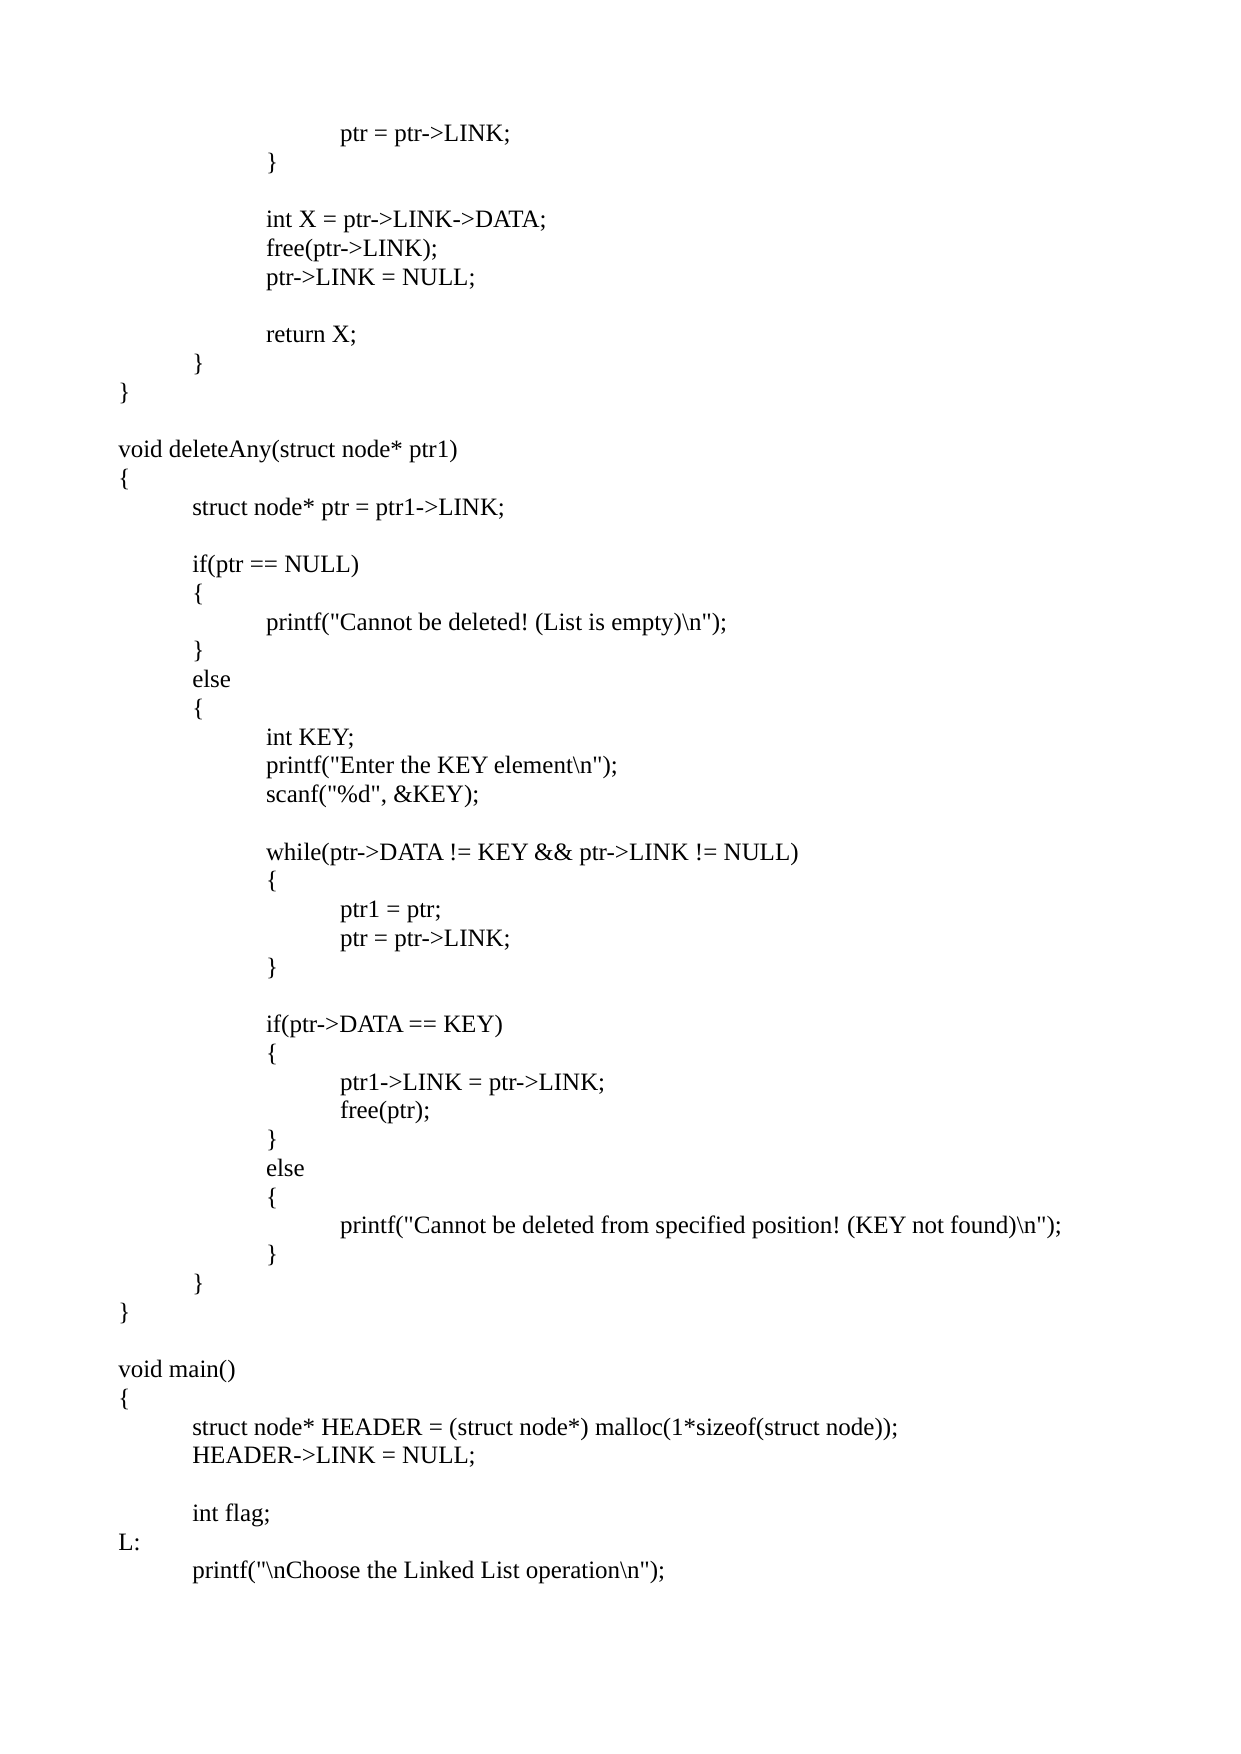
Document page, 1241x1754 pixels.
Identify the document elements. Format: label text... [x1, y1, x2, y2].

text { [118, 578, 1122, 607]
text else [118, 1153, 1122, 1182]
text L: [118, 1527, 1122, 1556]
text return X; [118, 319, 1122, 348]
text { [118, 463, 1122, 492]
text } [118, 1124, 1122, 1153]
text } [118, 147, 1122, 176]
text free(ptr); [118, 1096, 1122, 1124]
text ptr1 = ptr; [118, 894, 1122, 923]
text scanf("%d", &KEY); [118, 779, 1122, 808]
text ptr1->LINK = ptr->LINK; [118, 1067, 1122, 1096]
text { [118, 693, 1122, 722]
text void deleteAny(struct node* ptr1) [118, 434, 1122, 463]
text int KEY; [118, 722, 1122, 751]
text printf("Cannot be deleted from specified position! (KEY not found)\n"); [118, 1211, 1122, 1239]
text struct node* HEADER = (struct node*) malloc(1*sizeof(struct node)); [118, 1412, 1122, 1441]
text void main() [118, 1354, 1122, 1383]
text printf("Cannot be deleted! (List is empty)\n"); [118, 607, 1122, 636]
text } [118, 377, 1122, 406]
text } [118, 1297, 1122, 1326]
text } [118, 348, 1122, 377]
text int flag; [118, 1498, 1122, 1527]
text free(ptr->LINK); [118, 233, 1122, 262]
text { [118, 1383, 1122, 1412]
text { [118, 1038, 1122, 1067]
text { [118, 866, 1122, 894]
text ptr->LINK = NULL; [118, 262, 1122, 291]
text { [118, 1182, 1122, 1211]
text else [118, 664, 1122, 693]
text } [118, 1268, 1122, 1297]
text printf("\nChoose the Linked List operation\n"); [118, 1556, 1122, 1584]
text } [118, 952, 1122, 981]
text HEADER->LINK = NULL; [118, 1441, 1122, 1469]
text printf("Enter the KEY element\n"); [118, 751, 1122, 779]
text if(ptr == NULL) [118, 549, 1122, 578]
text ptr = ptr->LINK; [118, 923, 1122, 952]
text ptr = ptr->LINK; [118, 118, 1122, 147]
text struct node* ptr = ptr1->LINK; [118, 492, 1122, 521]
text while(ptr->DATA != KEY && ptr->LINK != NULL) [118, 837, 1122, 866]
text if(ptr->DATA == KEY) [118, 1009, 1122, 1038]
text } [118, 1239, 1122, 1268]
text int X = ptr->LINK->DATA; [118, 204, 1122, 233]
text } [118, 636, 1122, 664]
